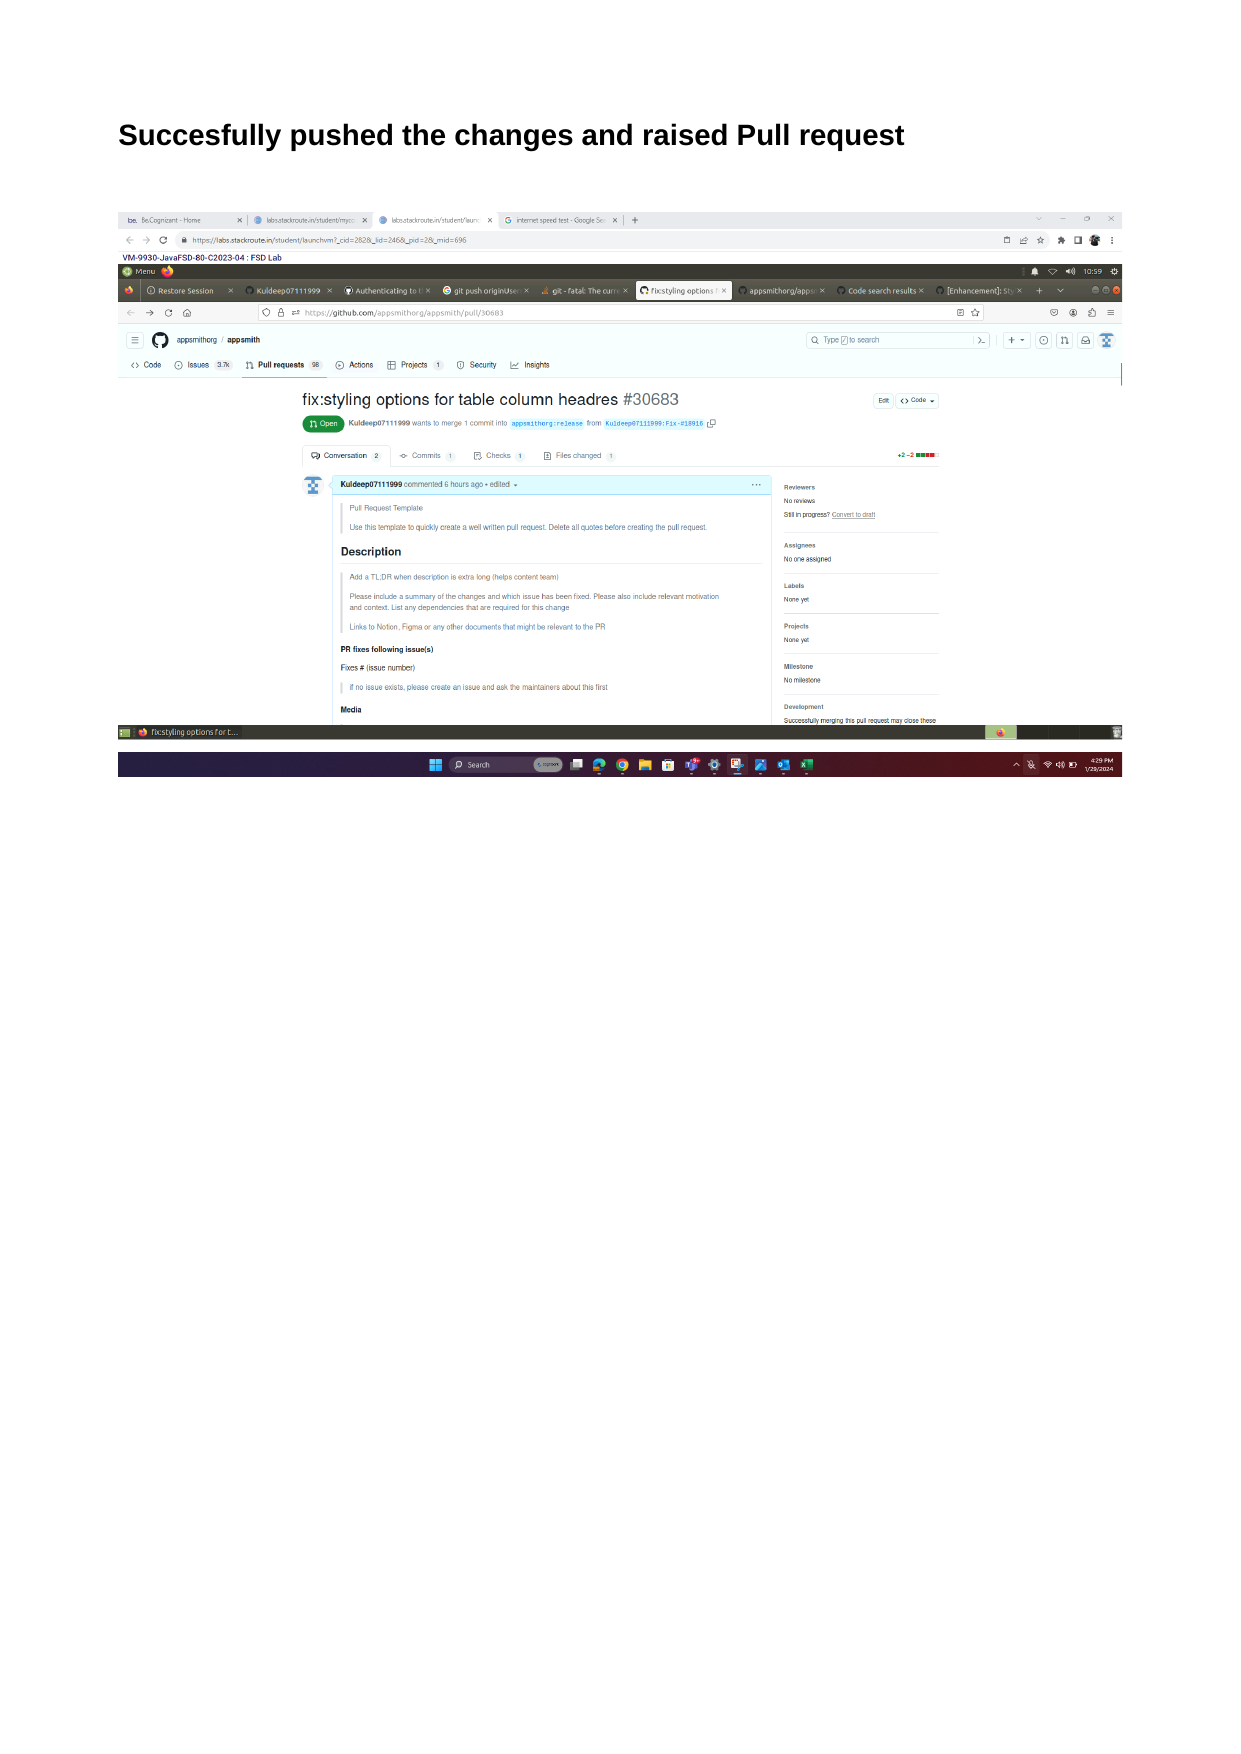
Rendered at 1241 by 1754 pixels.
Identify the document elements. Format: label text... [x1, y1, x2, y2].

picture [118, 212, 1123, 777]
subtitle Succesfully pushed the changes and raised Pull request [118, 118, 1122, 152]
